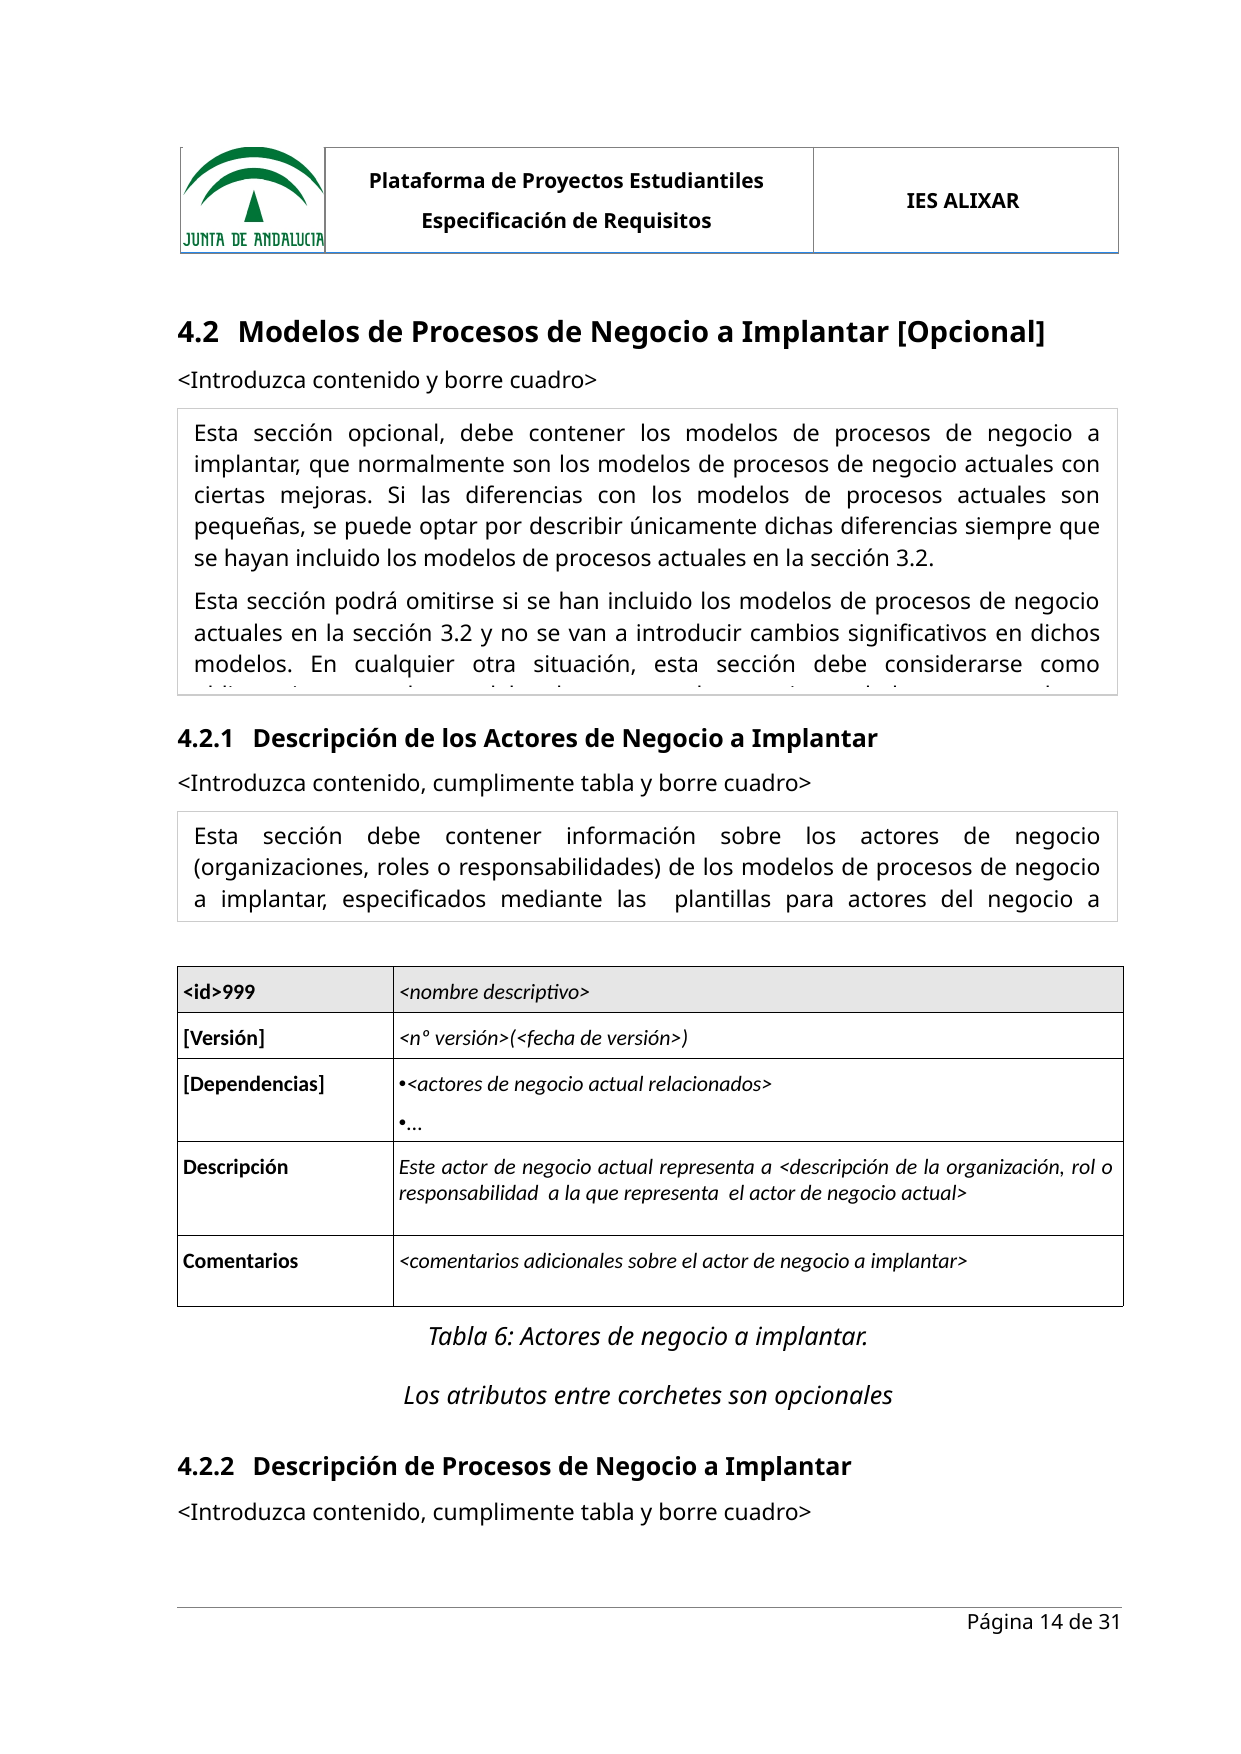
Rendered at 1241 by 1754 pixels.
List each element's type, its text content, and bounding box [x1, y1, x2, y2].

table_cell Este actor de negocio actual representa a <descripción de la organización, rol o responsabilidad a la que representa el actor de negocio actual> [394, 1142, 1123, 1235]
table_header <id>999 [178, 967, 393, 1012]
picture [183, 147, 324, 246]
subtitle Modelos de Procesos de Negocio a Implantar [Opcional] [177, 311, 1122, 351]
table_cell <nº versión>(<fecha de versión>) [394, 1013, 1123, 1058]
table_cell Comentarios [178, 1236, 393, 1306]
table_cell [Versión] [178, 1013, 393, 1058]
table_cell <actores de negocio actual relacionados> ... [394, 1059, 1123, 1141]
text Esta sección opcional, debe contener los modelos de procesos de negocio a implantar, que normalmente son los modelos de procesos de negocio actuales con ciertas mejoras. Si las diferencias con los modelos de procesos actuales son pequeñas, se puede optar por describir únicamente dichas diferencias siempre que se hayan incluido los modelos de procesos actuales en la sección 3.2. [194, 416, 1101, 573]
subtitle Descripción de Procesos de Negocio a Implantar [177, 1449, 1122, 1483]
table_cell <comentarios adicionales sobre el actor de negocio a implantar> [394, 1236, 1123, 1306]
subtitle Descripción de los Actores de Negocio a Implantar [177, 721, 1122, 755]
table_header <nombre descriptivo> [394, 967, 1123, 1012]
text Los atributos entre corchetes son opcionales [177, 1377, 1122, 1411]
text Esta sección debe contener información sobre los actores de negocio (organizaciones, roles o responsabilidades) de los modelos de procesos de negocio a implantar, especificados mediante las plantillas para actores del negocio a implantar que se muestran a continuación. [194, 820, 1101, 913]
text <Introduzca contenido, cumplimente tabla y borre cuadro> [177, 767, 1122, 798]
text Esta sección podrá omitirse si se han incluido los modelos de procesos de negocio actuales en la sección 3.2 y no se van a introducir cambios significativos en dichos modelos. En cualquier otra situación, esta sección debe considerarse como obligatoria, ya que los modelos de procesos de negocio son la base para un buen desarrollo de sistemas de información, especialmente si se quieren aplicar arquitecturas orientadas a servicios. [194, 585, 1101, 687]
table_cell Descripción [178, 1142, 393, 1235]
text <Introduzca contenido y borre cuadro> [177, 364, 1122, 395]
text <Introduzca contenido, cumplimente tabla y borre cuadro> [177, 1495, 1122, 1527]
table_cell [Dependencias] [178, 1059, 393, 1141]
text Tabla 6: Actores de negocio a implantar. [177, 1318, 1122, 1352]
